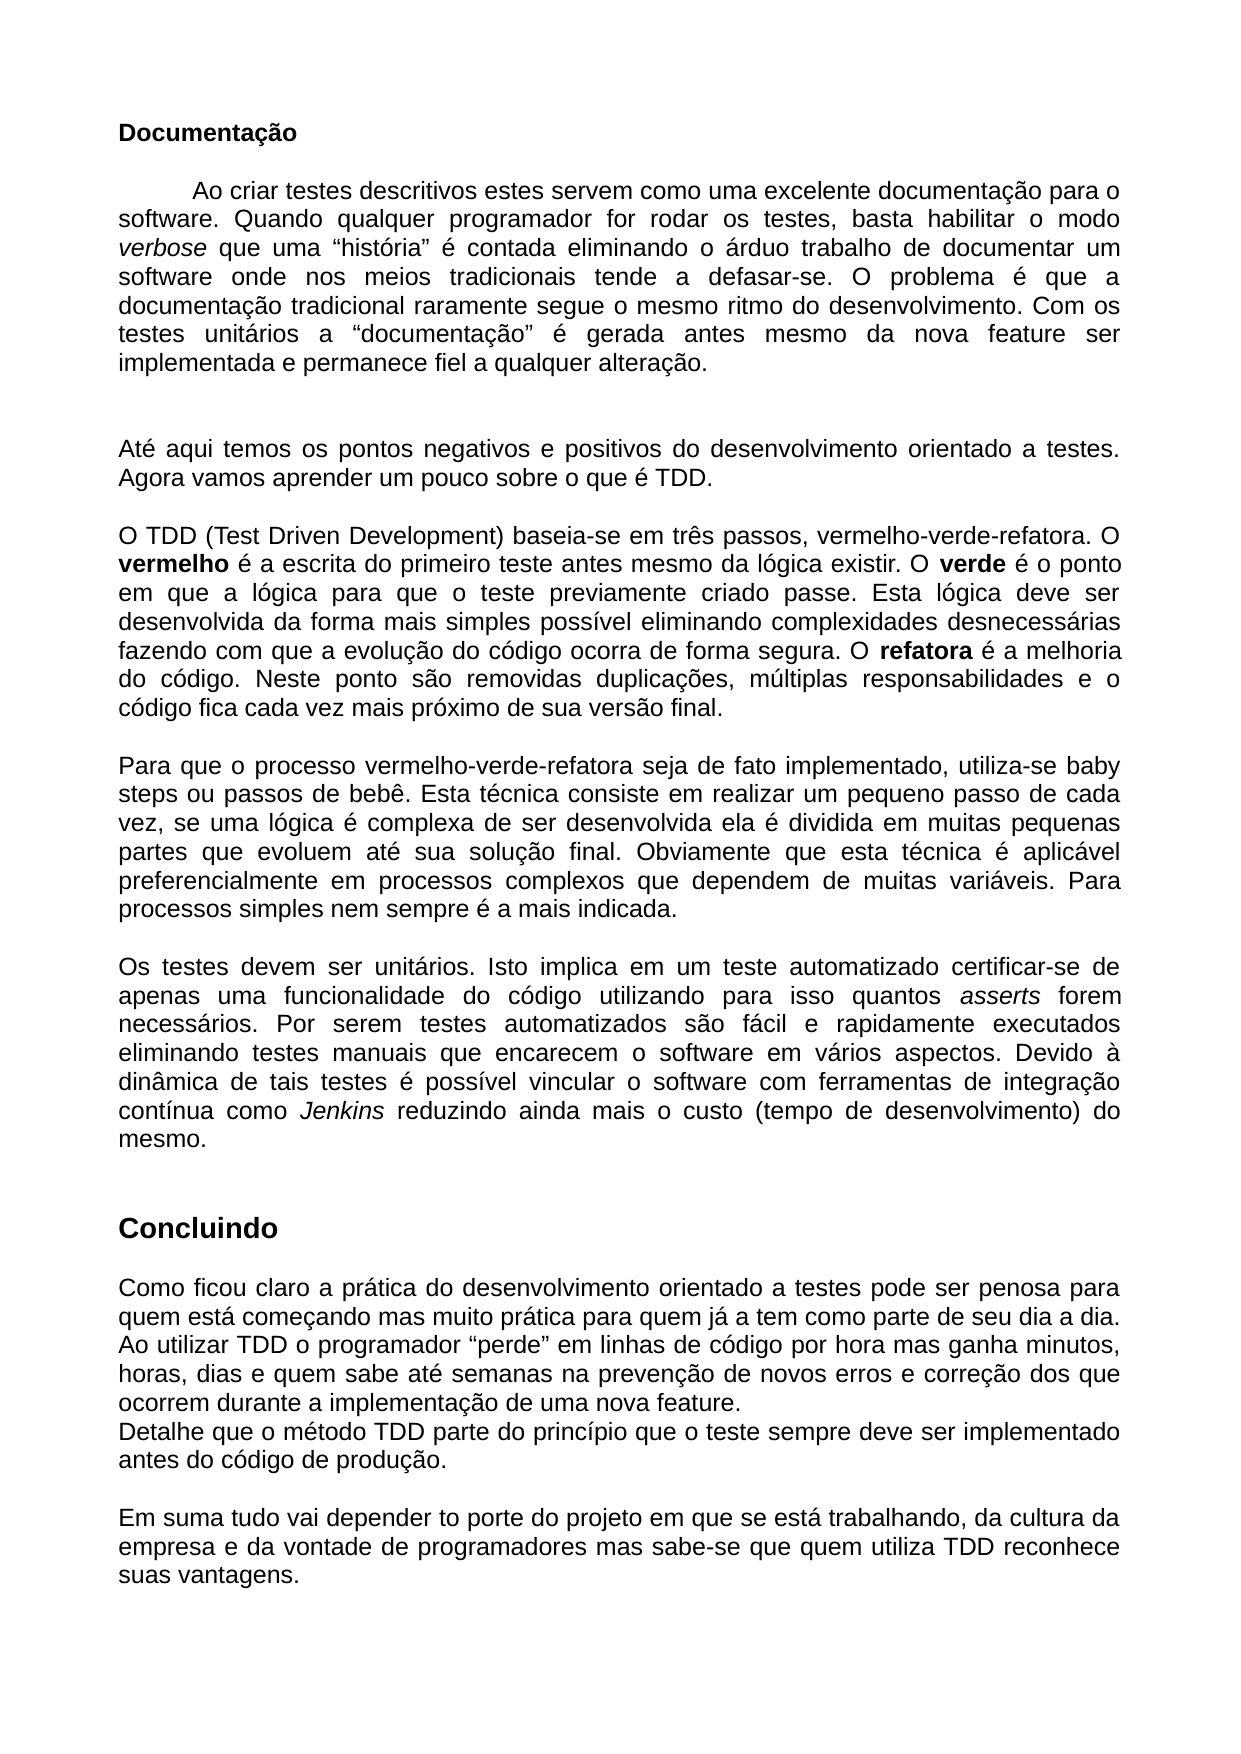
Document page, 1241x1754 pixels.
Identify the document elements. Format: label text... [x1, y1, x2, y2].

text Em suma tudo vai depender to porte do projeto em que se está trabalhando, da cultura da empresa e da vontade de programadores mas sabe-se que quem utiliza TDD reconhece suas vantagens. [118, 1503, 1122, 1589]
text Detalhe que o método TDD parte do princípio que o teste sempre deve ser implementado antes do código de produção. [118, 1417, 1122, 1474]
text Os testes devem ser unitários. Isto implica em um teste automatizado certificar-se de apenas uma funcionalidade do código utilizando para isso quantos asserts forem necessários. Por serem testes automatizados são fácil e rapidamente executados eliminando testes manuais que encarecem o software em vários aspectos. Devido à dinâmica de tais testes é possível vincular o software com ferramentas de integração contínua como Jenkins reduzindo ainda mais o custo (tempo de desenvolvimento) do mesmo. [118, 952, 1122, 1153]
text Documentação [118, 118, 1122, 147]
text Como ficou claro a prática do desenvolvimento orientado a testes pode ser penosa para quem está começando mas muito prática para quem já a tem como parte de seu dia a dia. Ao utilizar TDD o programador “perde” em linhas de código por hora mas ganha minutos, horas, dias e quem sabe até semanas na prevenção de novos erros e correção dos que ocorrem durante a implementação de uma nova feature. [118, 1273, 1122, 1417]
text Concluindo [118, 1211, 1122, 1244]
text Até aqui temos os pontos negativos e positivos do desenvolvimento orientado a testes. Agora vamos aprender um pouco sobre o que é TDD. [118, 434, 1122, 492]
text Ao criar testes descritivos estes servem como uma excelente documentação para o software. Quando qualquer programador for rodar os testes, basta habilitar o modo verbose que uma “história” é contada eliminando o árduo trabalho de documentar um software onde nos meios tradicionais tende a defasar-se. O problema é que a documentação tradicional raramente segue o mesmo ritmo do desenvolvimento. Com os testes unitários a “documentação” é gerada antes mesmo da nova feature ser implementada e permanece fiel a qualquer alteração. [118, 176, 1122, 377]
text Para que o processo vermelho-verde-refatora seja de fato implementado, utiliza-se baby steps ou passos de bebê. Esta técnica consiste em realizar um pequeno passo de cada vez, se uma lógica é complexa de ser desenvolvida ela é dividida em muitas pequenas partes que evoluem até sua solução final. Obviamente que esta técnica é aplicável preferencialmente em processos complexos que dependem de muitas variáveis. Para processos simples nem sempre é a mais indicada. [118, 751, 1122, 923]
text O TDD (Test Driven Development) baseia-se em três passos, vermelho-verde-refatora. O vermelho é a escrita do primeiro teste antes mesmo da lógica existir. O verde é o ponto em que a lógica para que o teste previamente criado passe. Esta lógica deve ser desenvolvida da forma mais simples possível eliminando complexidades desnecessárias fazendo com que a evolução do código ocorra de forma segura. O refatora é a melhoria do código. Neste ponto são removidas duplicações, múltiplas responsabilidades e o código fica cada vez mais próximo de sua versão final. [118, 521, 1122, 722]
